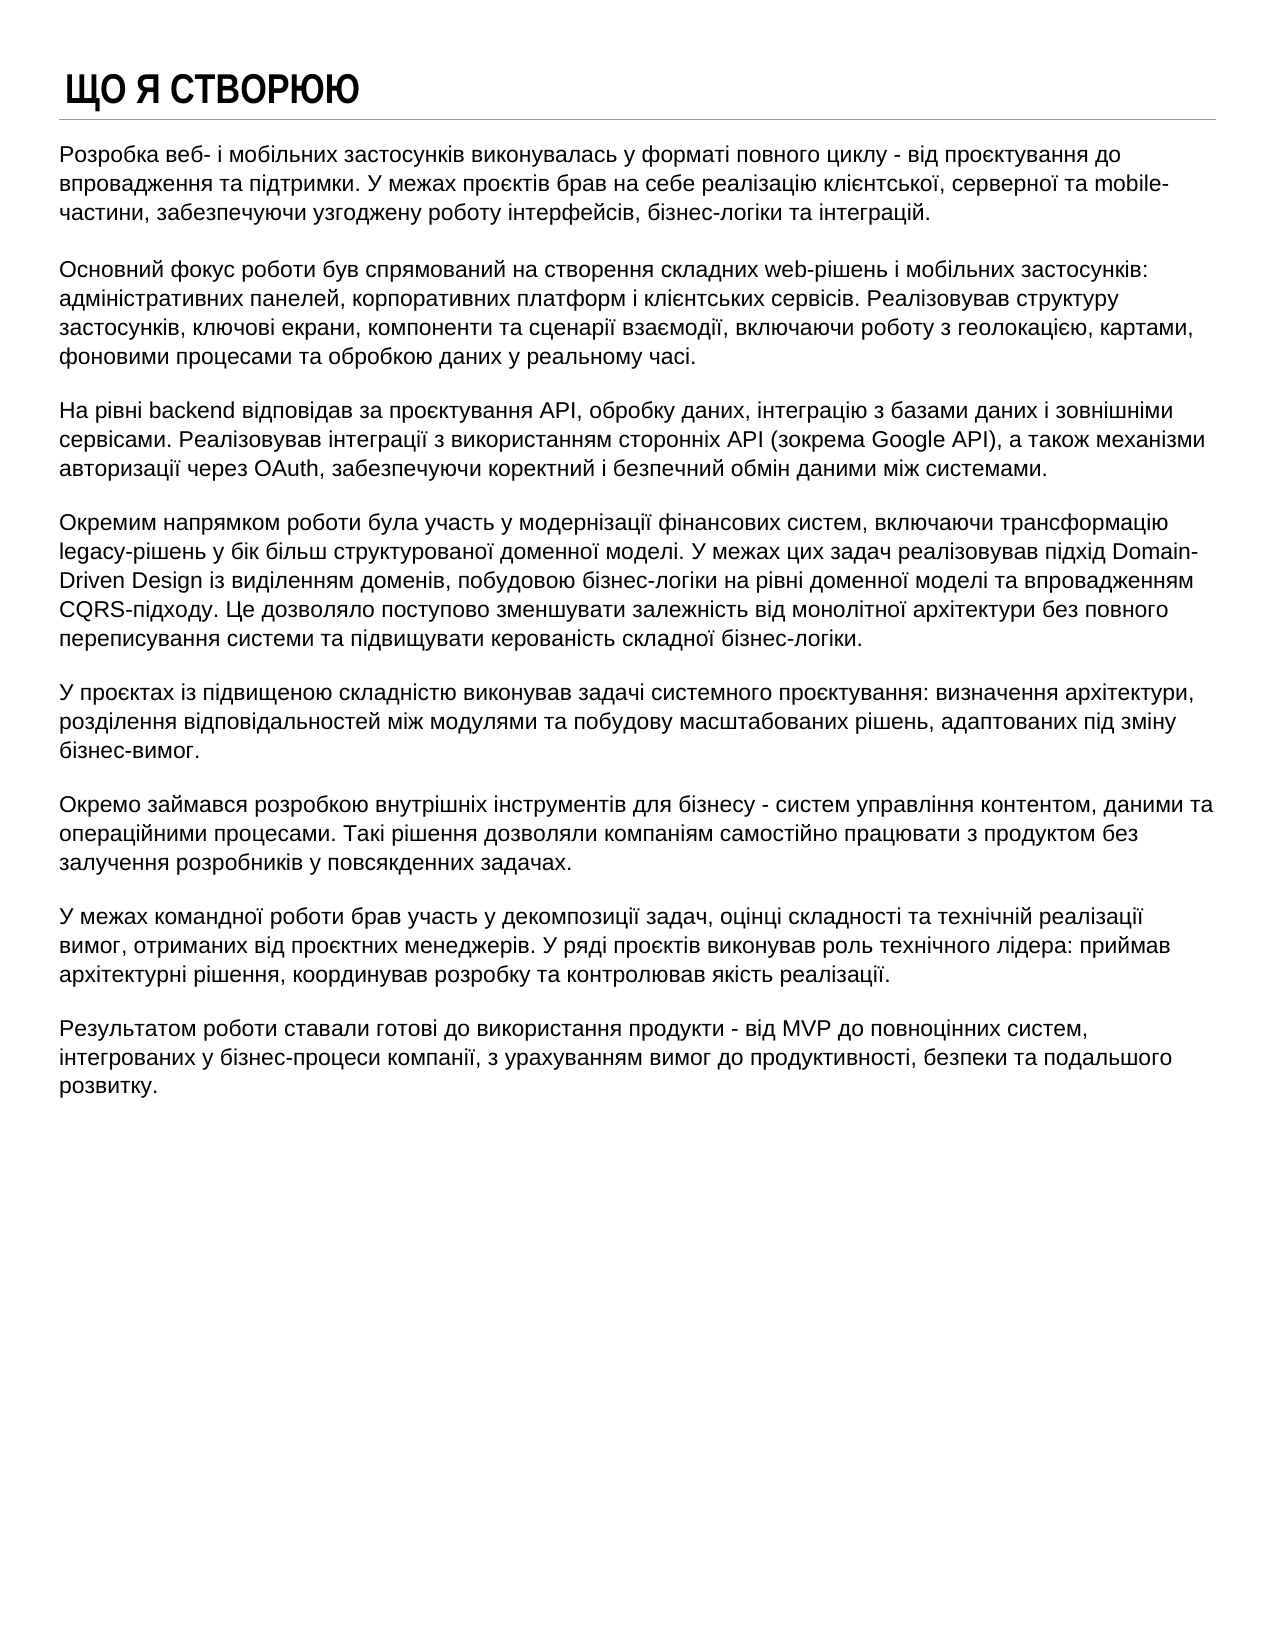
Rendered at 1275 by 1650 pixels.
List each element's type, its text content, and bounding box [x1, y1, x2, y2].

text На рівні backend відповідав за проєктування API, обробку даних, інтеграцію з базами даних і зовнішніми сервісами. Реалізовував інтеграції з використанням сторонніх API (зокрема Google API), а також механізми авторизації через OAuth, забезпечуючи коректний і безпечний обмін даними між системами. [59, 397, 1216, 481]
text У проєктах із підвищеною складністю виконував задачі системного проєктування: визначення архітектури, розділення відповідальностей між модулями та побудову масштабованих рішень, адаптованих під зміну бізнес-вимог. [59, 679, 1216, 763]
text Розробка веб- і мобільних застосунків виконувалась у форматі повного циклу - від проєктування до впровадження та підтримки. У межах проєктів брав на себе реалізацію клієнтської, серверної та mobile-частини, забезпечуючи узгоджену роботу інтерфейсів, бізнес-логіки та інтеграцій. Основний фокус роботи був спрямований на створення складних web-рішень і мобільних застосунків: адміністративних панелей, корпоративних платформ і клієнтських сервісів. Реалізовував структуру застосунків, ключові екрани, компоненти та сценарії взаємодії, включаючи роботу з геолокацією, картами, фоновими процесами та обробкою даних у реальному часі. [59, 120, 1216, 369]
text Результатом роботи ставали готові до використання продукти - від MVP до повноцінних систем, інтегрованих у бізнес-процеси компанії, з урахуванням вимог до продуктивності, безпеки та подальшого розвитку. [59, 1014, 1216, 1099]
text Окремо займався розробкою внутрішніх інструментів для бізнесу - систем управління контентом, даними та операційними процесами. Такі рішення дозволяли компаніям самостійно працювати з продуктом без залучення розробників у повсякденних задачах. [59, 791, 1216, 875]
text Окремим напрямком роботи була участь у модернізації фінансових систем, включаючи трансформацію legacy-рішень у бік більш структурованої доменної моделі. У межах цих задач реалізовував підхід Domain-Driven Design із виділенням доменів, побудовою бізнес-логіки на рівні доменної моделі та впровадженням CQRS-підходу. Це дозволяло поступово зменшувати залежність від монолітної архітектури без повного переписування системи та підвищувати керованість складної бізнес-логіки. [59, 509, 1216, 651]
table_header ЩО Я СТВОРЮЮ [59, 59, 1216, 119]
text У межах командної роботи брав участь у декомпозиції задач, оцінці складності та технічній реалізації вимог, отриманих від проєктних менеджерів. У ряді проєктів виконував роль технічного лідера: приймав архітектурні рішення, координував розробку та контролював якість реалізації. [59, 903, 1216, 987]
